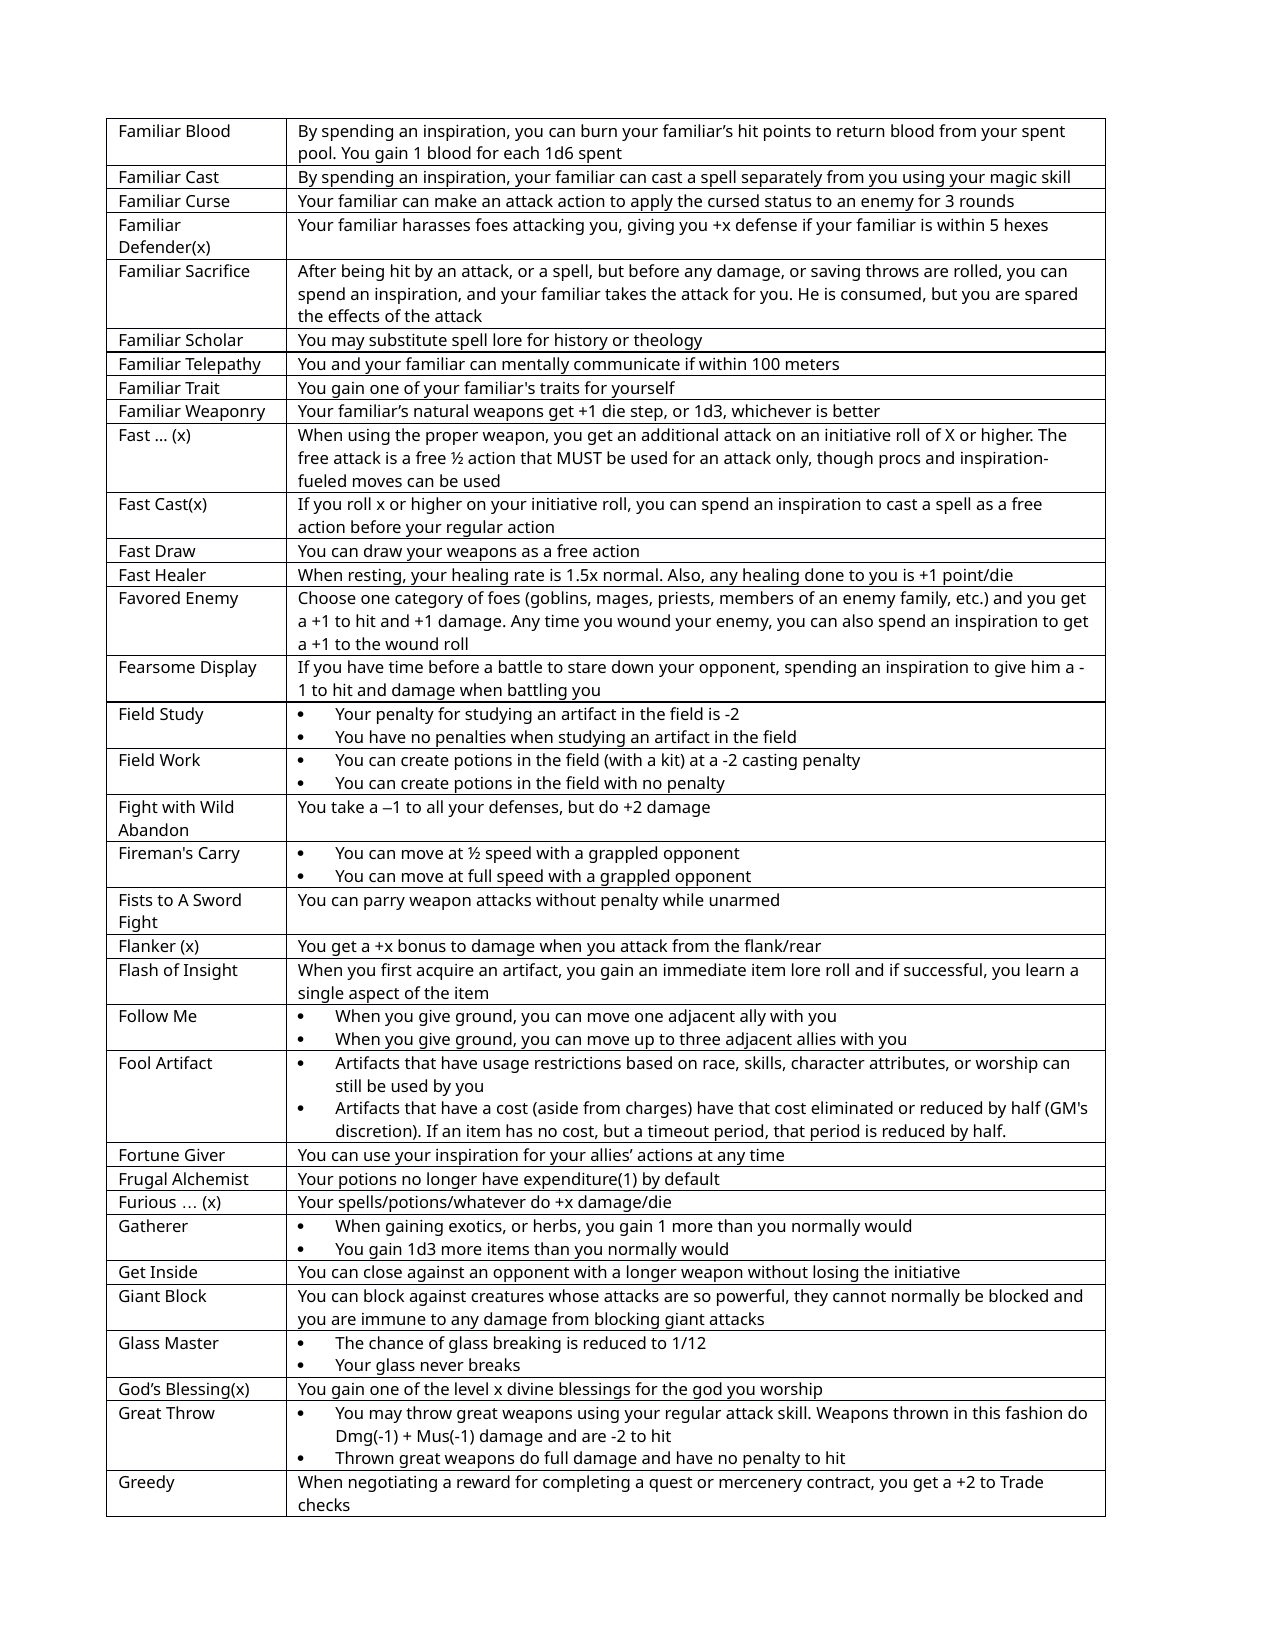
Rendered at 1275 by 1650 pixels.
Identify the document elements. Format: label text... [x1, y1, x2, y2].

table_cell Fool Artifact [107, 1051, 286, 1142]
table_cell Greedy [107, 1471, 286, 1516]
table_cell You can parry weapon attacks without penalty while unarmed [287, 888, 1105, 934]
table_cell Glass Master [107, 1331, 286, 1377]
table_cell You gain one of your familiar's traits for yourself [287, 376, 1105, 399]
table_cell Artifacts that have usage restrictions based on race, skills, character attributes, or worship can still be used by you Artifacts that have a cost (aside from charges) have that cost eliminated or reduced by half (GM's discretion). If an item has no cost, but a timeout period, that period is reduced by half. [287, 1051, 1105, 1142]
table_cell If you have time before a battle to stare down your opponent, spending an inspiration to give him a -1 to hit and damage when battling you [287, 656, 1105, 701]
table_cell You and your familiar can mentally communicate if within 100 meters [287, 353, 1105, 375]
table_cell Fast Draw [107, 539, 286, 562]
table_cell Fast Cast(x) [107, 493, 286, 538]
table_cell Familiar Defender(x) [107, 213, 286, 258]
table_cell Follow Me [107, 1005, 286, 1050]
table_cell You can block against creatures whose attacks are so powerful, they cannot normally be blocked and you are immune to any damage from blocking giant attacks [287, 1285, 1105, 1330]
table_cell Furious … (x) [107, 1191, 286, 1213]
table_cell Field Work [107, 749, 286, 794]
table_cell Your familiar’s natural weapons get +1 die step, or 1d3, whichever is better [287, 400, 1105, 423]
table_cell When gaining exotics, or herbs, you gain 1 more than you normally would You gain 1d3 more items than you normally would [287, 1215, 1105, 1260]
table_cell If you roll x or higher on your initiative roll, you can spend an inspiration to cast a spell as a free action before your regular action [287, 493, 1105, 538]
table_cell You gain one of the level x divine blessings for the god you worship [287, 1378, 1105, 1400]
table_cell Your penalty for studying an artifact in the field is -2 You have no penalties when studying an artifact in the field [287, 703, 1105, 748]
table_cell Flanker (x) [107, 935, 286, 957]
table_cell By spending an inspiration, your familiar can cast a spell separately from you using your magic skill [287, 166, 1105, 188]
table_cell Great Throw [107, 1401, 286, 1469]
table_cell Familiar Blood [107, 119, 286, 164]
table_cell Flash of Insight [107, 959, 286, 1004]
table_cell When you first acquire an artifact, you gain an immediate item lore roll and if successful, you learn a single aspect of the item [287, 959, 1105, 1004]
table_cell Fight with Wild Abandon [107, 795, 286, 841]
table_cell Fists to A Sword Fight [107, 888, 286, 934]
table_cell Familiar Curse [107, 189, 286, 212]
table_cell Your spells/potions/whatever do +x damage/die [287, 1191, 1105, 1213]
table_cell Familiar Scholar [107, 329, 286, 351]
table_cell Choose one category of foes (goblins, mages, priests, members of an enemy family, etc.) and you get a +1 to hit and +1 damage. Any time you wound your enemy, you can also spend an inspiration to get a +1 to the wound roll [287, 587, 1105, 655]
table_cell Giant Block [107, 1285, 286, 1330]
table_cell Fearsome Display [107, 656, 286, 701]
table_cell Frugal Alchemist [107, 1167, 286, 1190]
table_cell Favored Enemy [107, 587, 286, 655]
table_cell Field Study [107, 703, 286, 748]
table_cell Fireman's Carry [107, 842, 286, 887]
table_cell Familiar Sacrifice [107, 260, 286, 328]
table_cell Fast Healer [107, 563, 286, 586]
table_cell You can use your inspiration for your allies’ actions at any time [287, 1143, 1105, 1166]
table_cell When negotiating a reward for completing a quest or mercenery contract, you get a +2 to Trade checks [287, 1471, 1105, 1516]
table_cell Your familiar harasses foes attacking you, giving you +x defense if your familiar is within 5 hexes [287, 213, 1105, 258]
table_cell When using the proper weapon, you get an additional attack on an initiative roll of X or higher. The free attack is a free ½ action that MUST be used for an attack only, though procs and inspiration-fueled moves can be used [287, 424, 1105, 492]
table_cell Fast … (x) [107, 424, 286, 492]
table_cell When resting, your healing rate is 1.5x normal. Also, any healing done to you is +1 point/die [287, 563, 1105, 586]
table_cell God’s Blessing(x) [107, 1378, 286, 1400]
table_cell You may throw great weapons using your regular attack skill. Weapons thrown in this fashion do Dmg(-1) + Mus(-1) damage and are -2 to hit Thrown great weapons do full damage and have no penalty to hit [287, 1401, 1105, 1469]
table_cell You take a –1 to all your defenses, but do +2 damage [287, 795, 1105, 841]
table_cell Familiar Trait [107, 376, 286, 399]
table_cell You can create potions in the field (with a kit) at a -2 casting penalty You can create potions in the field with no penalty [287, 749, 1105, 794]
table_cell You can draw your weapons as a free action [287, 539, 1105, 562]
table_cell After being hit by an attack, or a spell, but before any damage, or saving throws are rolled, you can spend an inspiration, and your familiar takes the attack for you. He is consumed, but you are spared the effects of the attack [287, 260, 1105, 328]
table_cell When you give ground, you can move one adjacent ally with you When you give ground, you can move up to three adjacent allies with you [287, 1005, 1105, 1050]
table_cell Familiar Weaponry [107, 400, 286, 423]
table_cell You can move at ½ speed with a grappled opponent You can move at full speed with a grappled opponent [287, 842, 1105, 887]
table_cell You may substitute spell lore for history or theology [287, 329, 1105, 351]
table_cell Familiar Telepathy [107, 353, 286, 375]
table_cell Gatherer [107, 1215, 286, 1260]
table_cell The chance of glass breaking is reduced to 1/12 Your glass never breaks [287, 1331, 1105, 1377]
table_cell Your potions no longer have expenditure(1) by default [287, 1167, 1105, 1190]
table_cell By spending an inspiration, you can burn your familiar’s hit points to return blood from your spent pool. You gain 1 blood for each 1d6 spent [287, 119, 1105, 164]
table_cell Familiar Cast [107, 166, 286, 188]
table_cell Your familiar can make an attack action to apply the cursed status to an enemy for 3 rounds [287, 189, 1105, 212]
table_cell Fortune Giver [107, 1143, 286, 1166]
table_cell Get Inside [107, 1261, 286, 1284]
table_cell You get a +x bonus to damage when you attack from the flank/rear [287, 935, 1105, 957]
table_cell You can close against an opponent with a longer weapon without losing the initiative [287, 1261, 1105, 1284]
